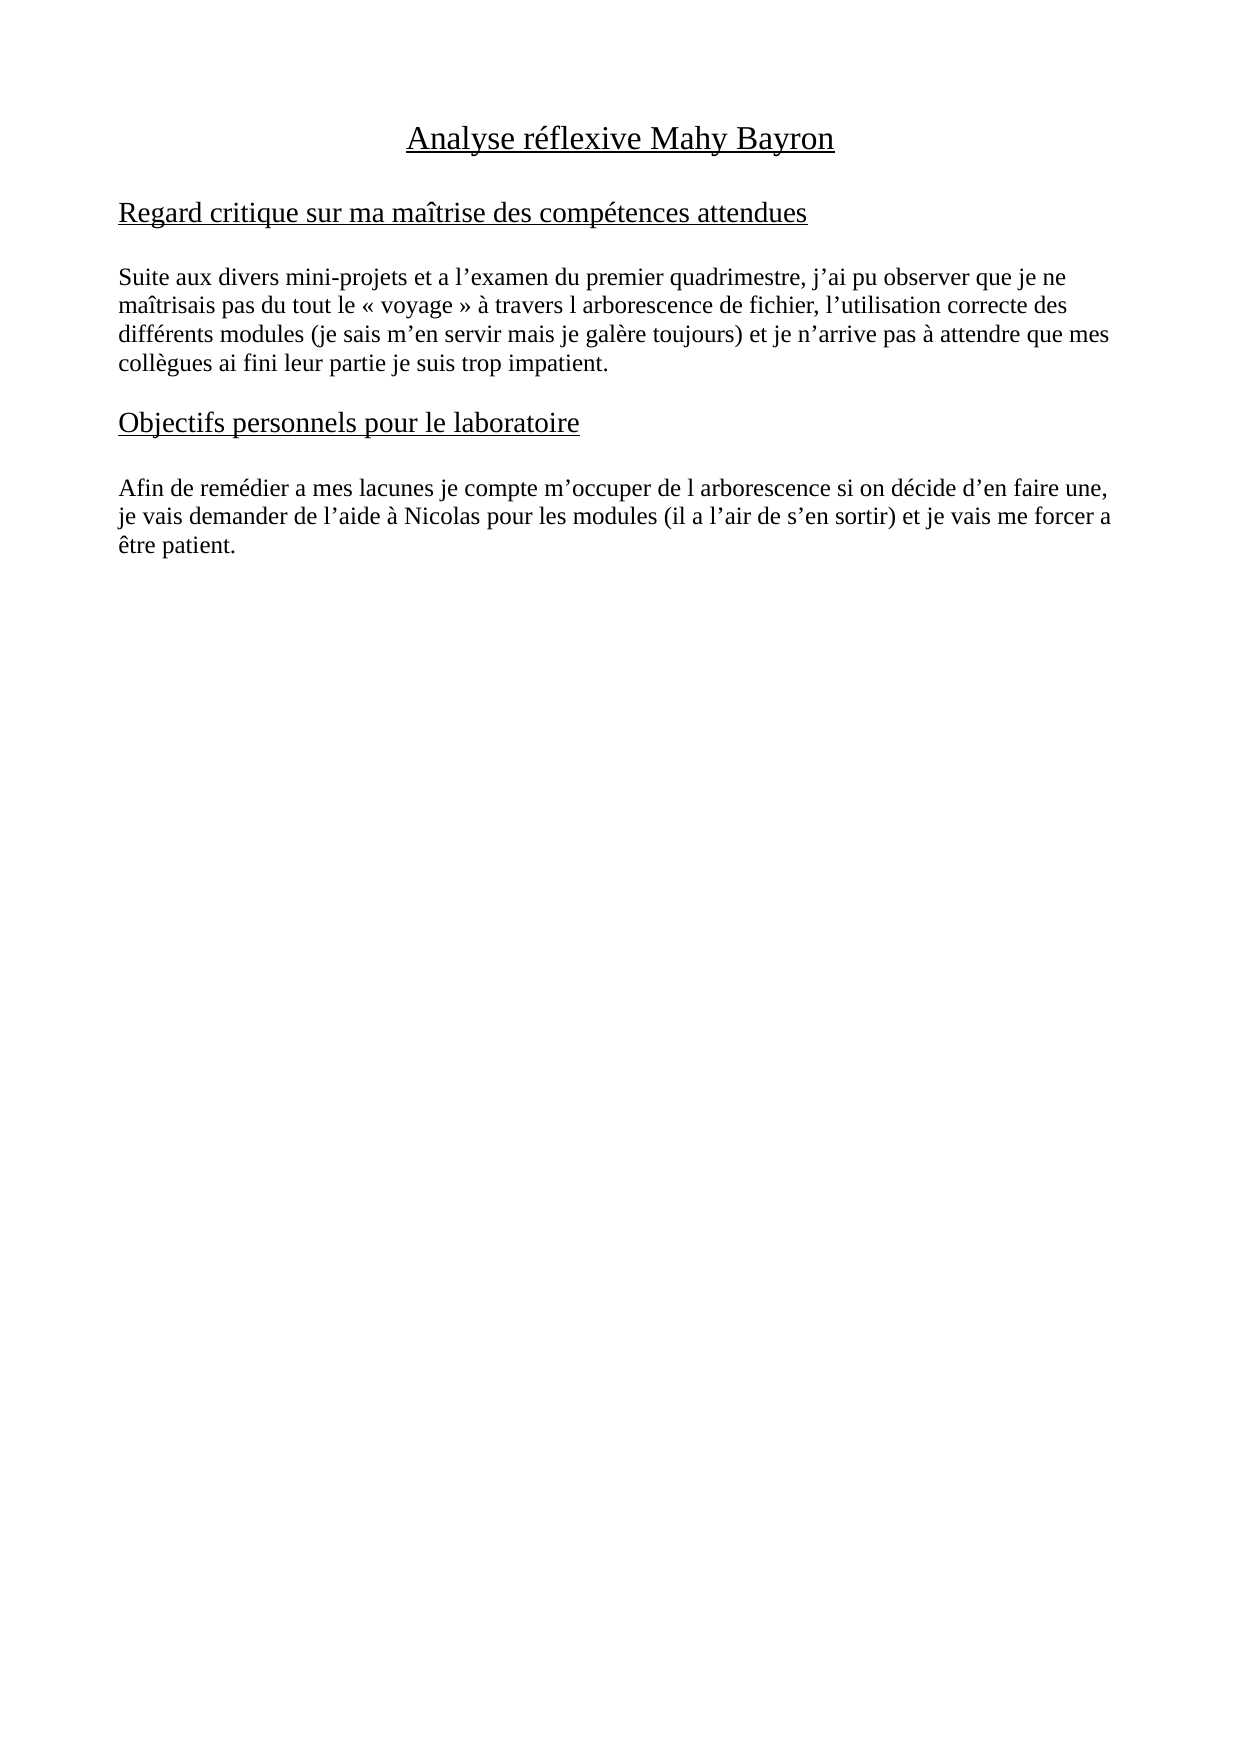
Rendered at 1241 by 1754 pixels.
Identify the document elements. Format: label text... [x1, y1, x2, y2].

text Suite aux divers mini-projets et a l’examen du premier quadrimestre, j’ai pu observer que je ne maîtrisais pas du tout le « voyage » à travers l arborescence de fichier, l’utilisation correcte des différents modules (je sais m’en servir mais je galère toujours) et je n’arrive pas à attendre que mes collègues ai fini leur partie je suis trop impatient. [118, 262, 1122, 377]
text Afin de remédier a mes lacunes je compte m’occuper de l arborescence si on décide d’en faire une, je vais demander de l’aide à Nicolas pour les modules (il a l’air de s’en sortir) et je vais me forcer a être patient. [118, 473, 1122, 559]
text Regard critique sur ma maîtrise des compétences attendues [118, 195, 1122, 228]
text Objectifs personnels pour le laboratoire [118, 406, 1122, 439]
text Analyse réflexive Mahy Bayron [118, 118, 1122, 156]
